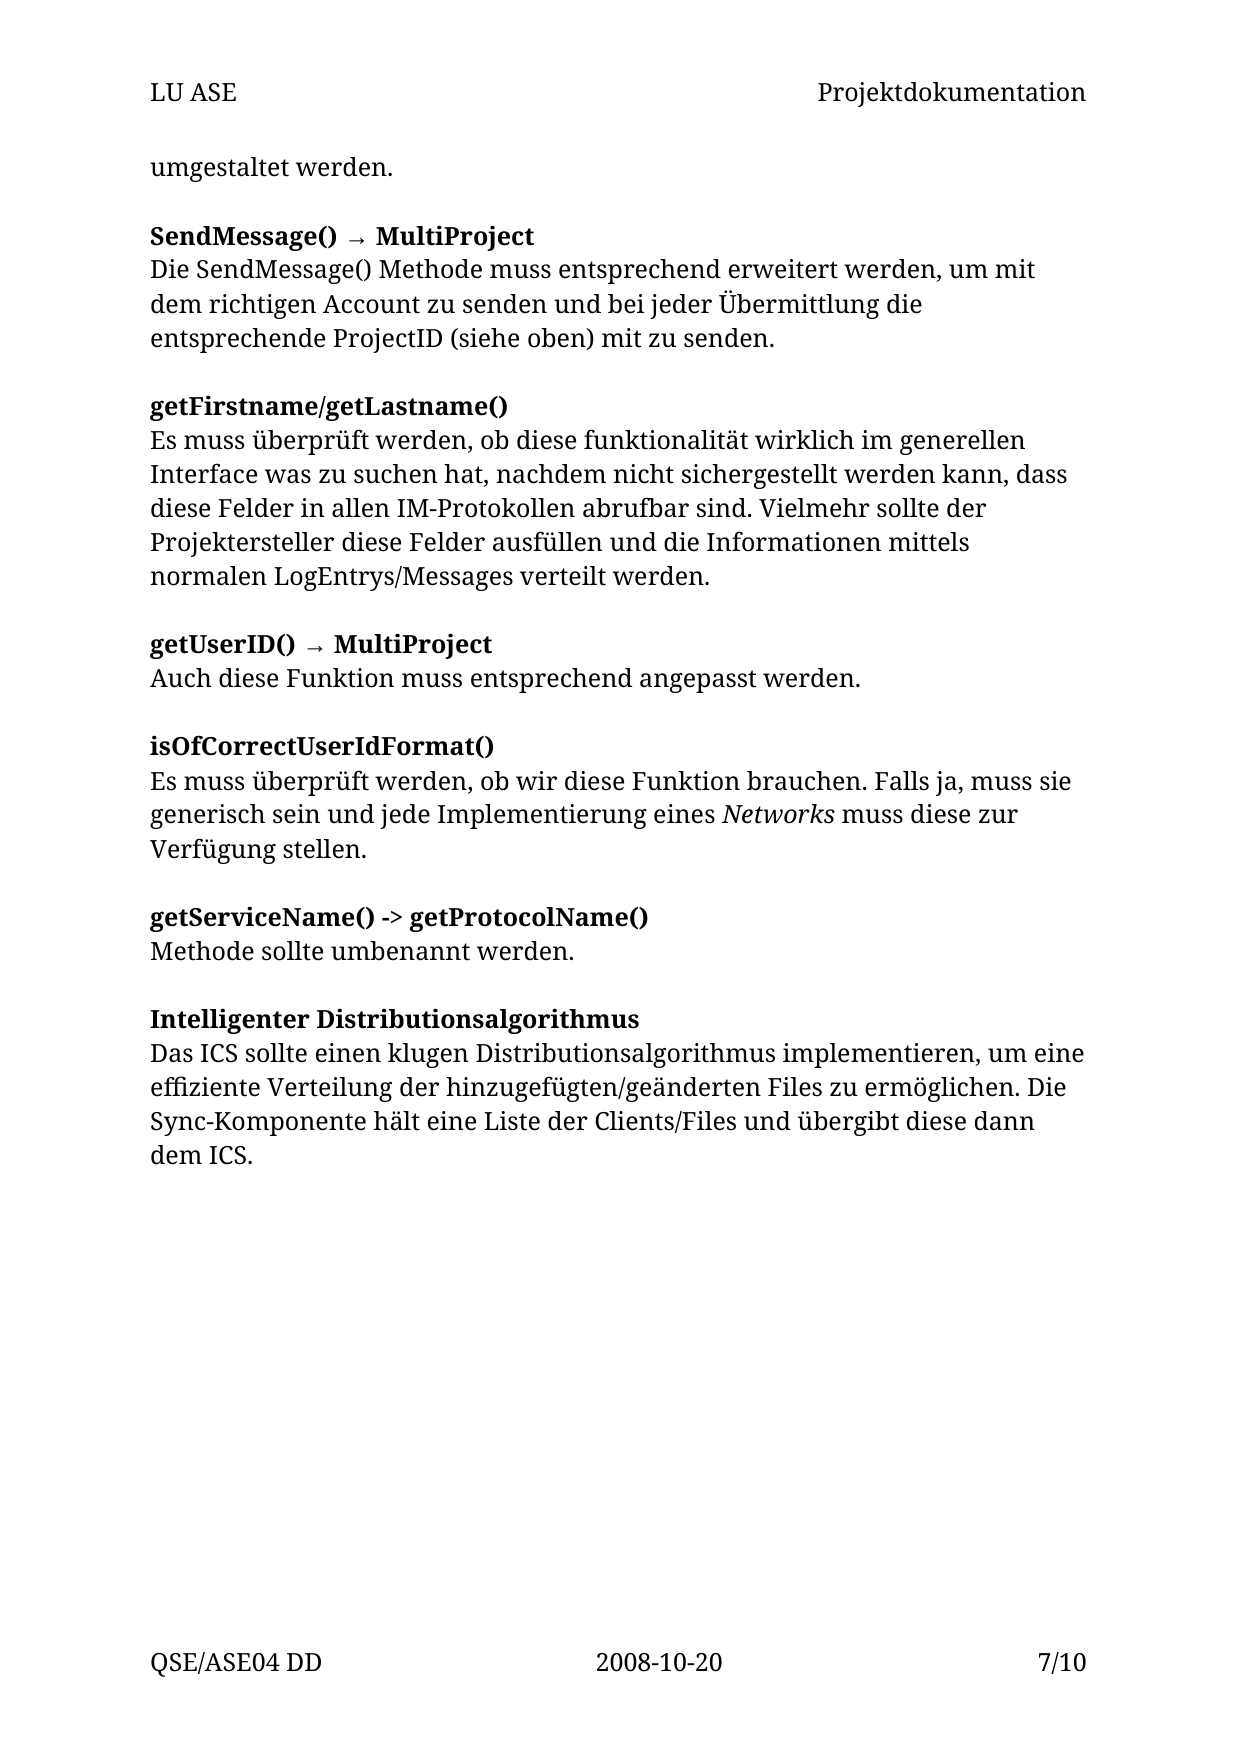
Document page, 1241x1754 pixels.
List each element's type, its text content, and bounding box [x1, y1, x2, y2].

text getUserID() → MultiProject [150, 627, 1090, 661]
text Es muss überprüft werden, ob diese funktionalität wirklich im generellen Interface was zu suchen hat, nachdem nicht sichergestellt werden kann, dass diese Felder in allen IM-Protokollen abrufbar sind. Vielmehr sollte der Projektersteller diese Felder ausfüllen und die Informationen mittels normalen LogEntrys/Messages verteilt werden. [150, 422, 1090, 593]
text Das ICS sollte einen klugen Distributionsalgorithmus implementieren, um eine effiziente Verteilung der hinzugefügten/geänderten Files zu ermöglichen. Die Sync-Komponente hält eine Liste der Clients/Files und übergibt diese dann dem ICS. [150, 1036, 1090, 1172]
text getFirstname/getLastname() [150, 388, 1090, 422]
text umgestaltet werden. [150, 150, 1090, 184]
text Intelligenter Distributionsalgorithmus [150, 1002, 1090, 1036]
text SendMessage() → MultiProject [150, 218, 1090, 252]
text getServiceName() -> getProtocolName() [150, 899, 1090, 933]
text Die SendMessage() Methode muss entsprechend erweitert werden, um mit dem richtigen Account zu senden und bei jeder Übermittlung die entsprechende ProjectID (siehe oben) mit zu senden. [150, 252, 1090, 354]
text Auch diese Funktion muss entsprechend angepasst werden. [150, 661, 1090, 695]
text Methode sollte umbenannt werden. [150, 933, 1090, 967]
text Es muss überprüft werden, ob wir diese Funktion brauchen. Falls ja, muss sie generisch sein und jede Implementierung eines Networks muss diese zur Verfügung stellen. [150, 763, 1090, 865]
text isOfCorrectUserIdFormat() [150, 729, 1090, 763]
